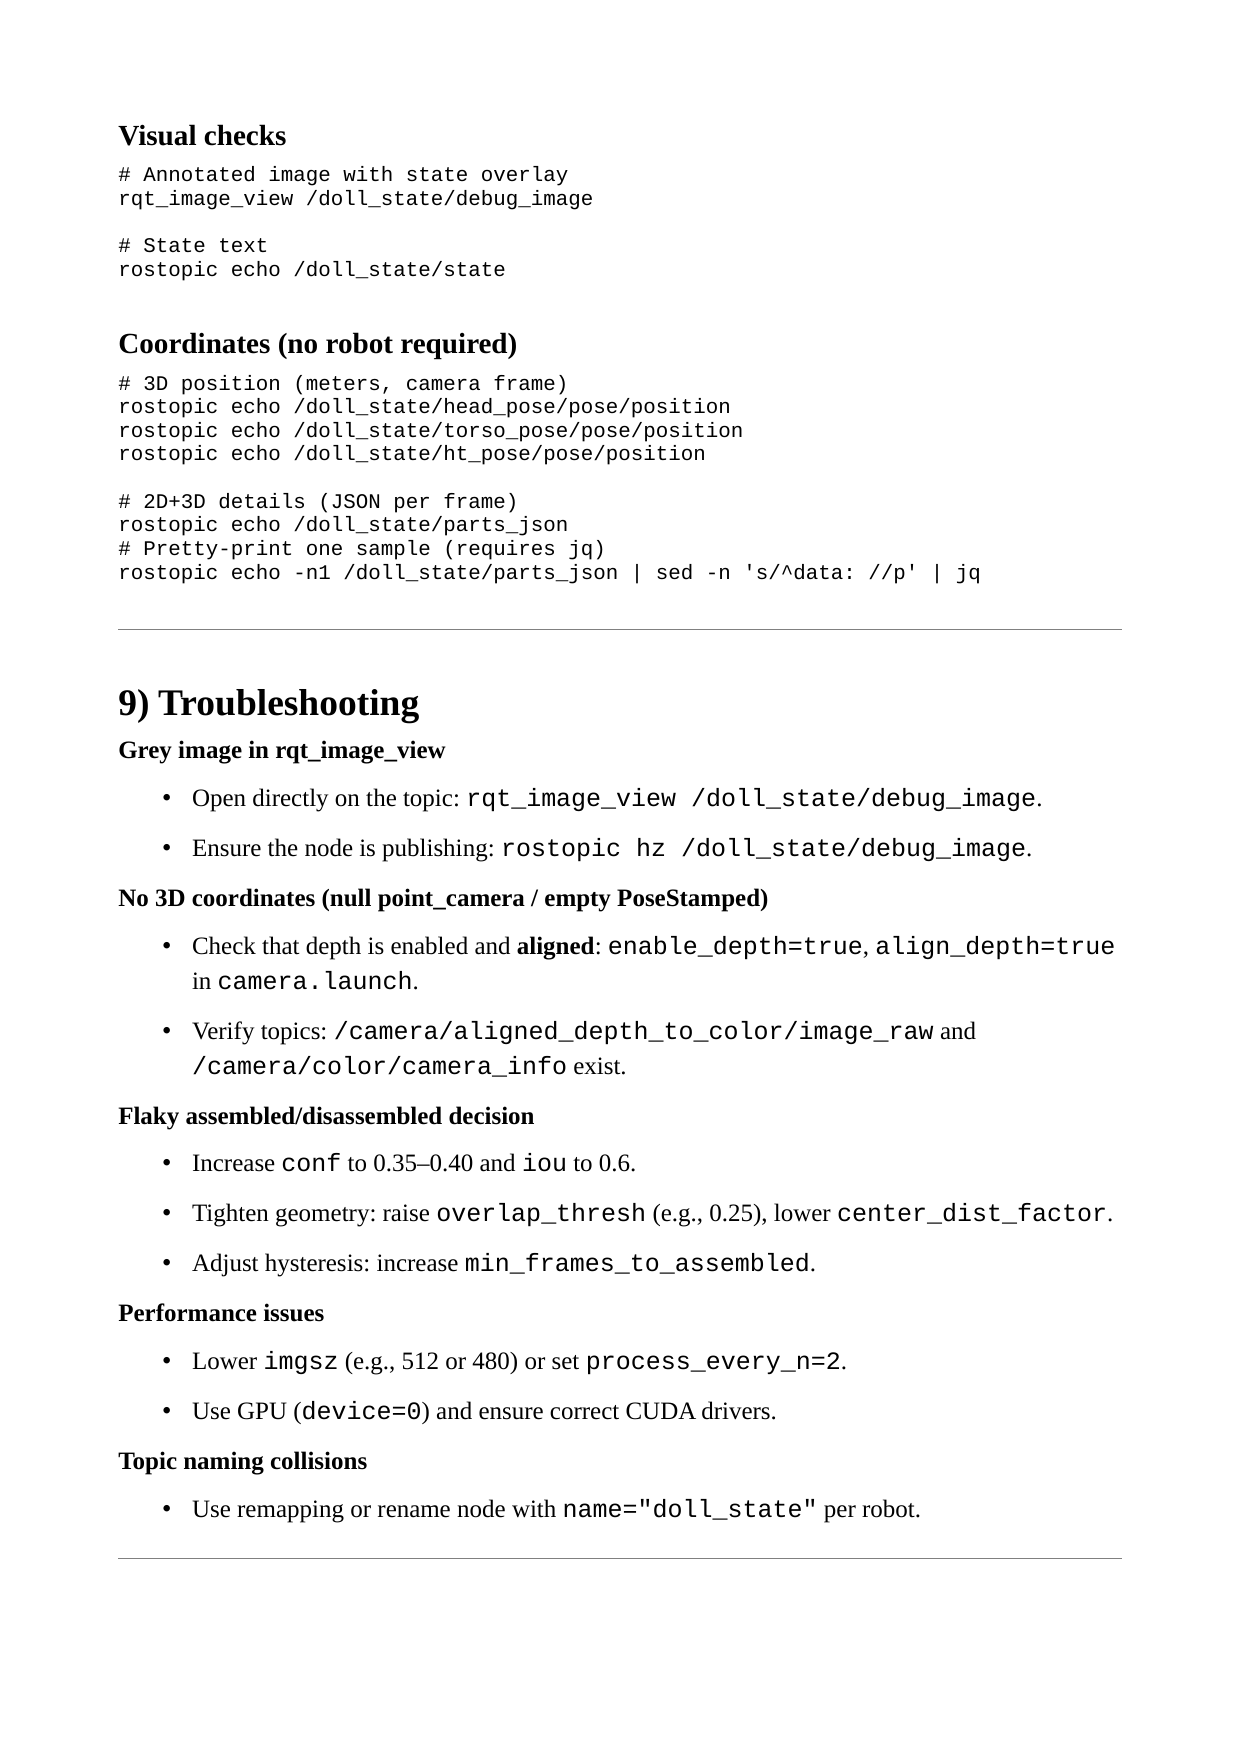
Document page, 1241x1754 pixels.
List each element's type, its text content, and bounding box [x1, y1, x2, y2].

text No 3D coordinates (null point_camera / empty PoseStamped) [118, 883, 1122, 912]
text # 2D+3D details (JSON per frame) [118, 491, 1122, 514]
text rostopic echo /doll_state/head_pose/pose/position [118, 396, 1122, 420]
text rostopic echo /doll_state/state [118, 259, 1122, 282]
list Ensure the node is publishing: rostopic hz /doll_state/debug_image. [162, 833, 1122, 864]
text rostopic echo /doll_state/torso_pose/pose/position [118, 420, 1122, 443]
text # Annotated image with state overlay [118, 164, 1122, 188]
list Tighten geometry: raise overlap_thresh (e.g., 0.25), lower center_dist_factor. [162, 1198, 1122, 1229]
text Flaky assembled/disassembled decision [118, 1101, 1122, 1130]
text rostopic echo /doll_state/ht_pose/pose/position [118, 443, 1122, 467]
text Grey image in rqt_image_view [118, 736, 1122, 764]
list Adjust hysteresis: increase min_frames_to_assembled. [162, 1248, 1122, 1279]
text # State text [118, 235, 1122, 259]
text rqt_image_view /doll_state/debug_image [118, 188, 1122, 211]
list Check that depth is enabled and aligned: enable_depth=true, align_depth=true in camera.launch. [162, 931, 1122, 997]
list Increase conf to 0.35–0.40 and iou to 0.6. [162, 1148, 1122, 1179]
text # 3D position (meters, camera frame) [118, 372, 1122, 396]
list Use GPU (device=0) and ensure correct CUDA drivers. [162, 1396, 1122, 1427]
text rostopic echo -n1 /doll_state/parts_json | sed -n 's/^data: //p' | jq [118, 562, 1122, 585]
list Use remapping or rename node with name="doll_state" per robot. [162, 1494, 1122, 1524]
text Performance issues [118, 1298, 1122, 1327]
list Lower imgsz (e.g., 512 or 480) or set process_every_n=2. [162, 1346, 1122, 1377]
text Topic naming collisions [118, 1446, 1122, 1475]
text # Pretty-print one sample (requires jq) [118, 538, 1122, 562]
subtitle Visual checks [118, 118, 1122, 152]
list Verify topics: /camera/aligned_depth_to_color/image_raw and /camera/color/camera_info exist. [162, 1016, 1122, 1082]
subtitle Coordinates (no robot required) [118, 326, 1122, 360]
subtitle 9) Troubleshooting [118, 680, 1122, 723]
list Open directly on the topic: rqt_image_view /doll_state/debug_image. [162, 783, 1122, 814]
text rostopic echo /doll_state/parts_json [118, 514, 1122, 538]
